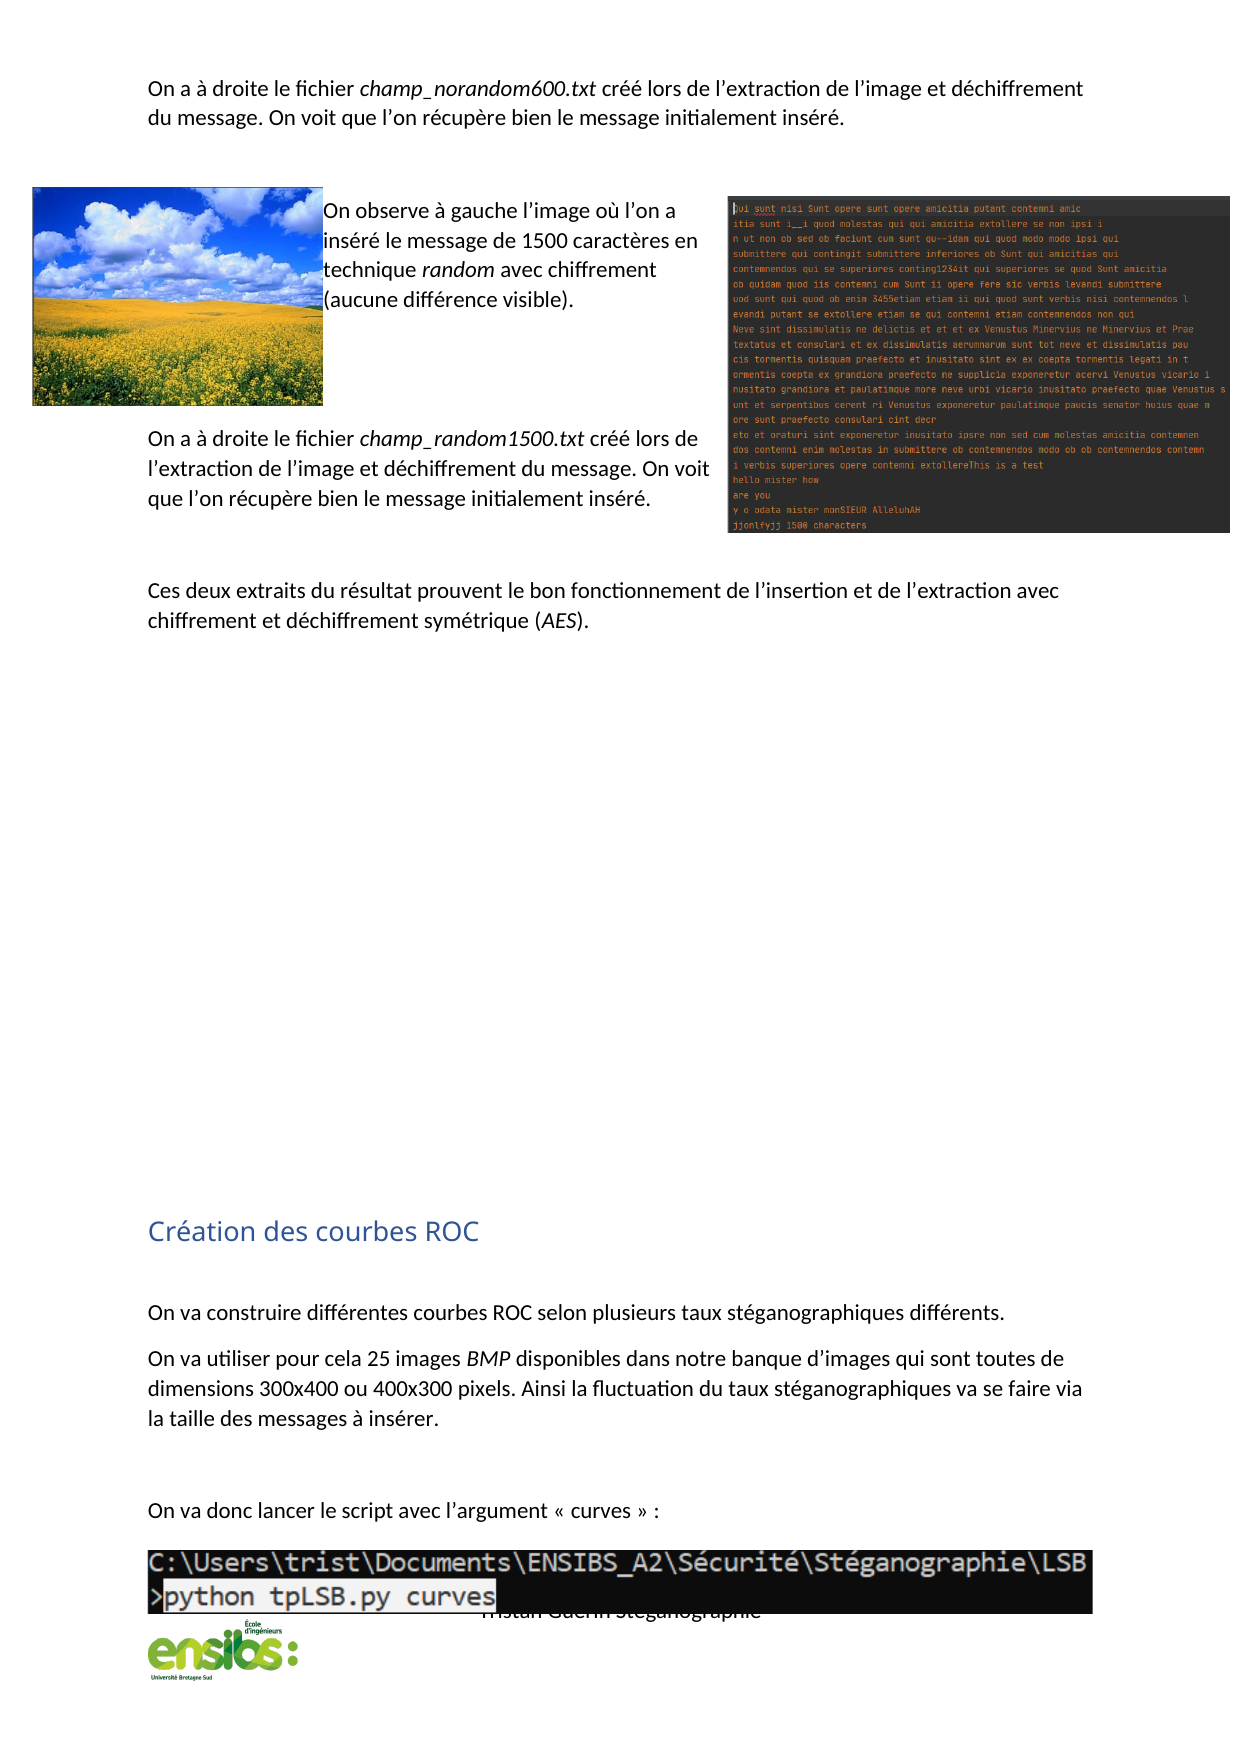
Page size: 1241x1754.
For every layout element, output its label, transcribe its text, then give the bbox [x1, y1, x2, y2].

text On a à droite le fichier champ_norandom600.txt créé lors de l’extraction de l’image et déchiffrement du message. On voit que l’on récupère bien le message initialement inséré. [148, 74, 1093, 131]
text Ces deux extraits du résultat prouvent le bon fonctionnement de l’insertion et de l’extraction avec chiffrement et déchiffrement symétrique (AES). [148, 576, 1093, 634]
text On observe à gauche l’image où l’on a inséré le message de 1500 caractères en technique random avec chiffrement (aucune différence visible). [323, 196, 727, 313]
subtitle Création des courbes ROC [148, 1213, 1093, 1250]
text On va construire différentes courbes ROC selon plusieurs taux stéganographiques différents. [148, 1298, 1093, 1326]
text On va utiliser pour cela 25 images BMP disponibles dans notre banque d’images qui sont toutes de dimensions 300x400 ou 400x300 pixels. Ainsi la fluctuation du taux stéganographiques va se faire via la taille des messages à insérer. [148, 1344, 1093, 1432]
text On a à droite le fichier champ_random1500.txt créé lors de l’extraction de l’image et déchiffrement du message. On voit que l’on récupère bien le message initialement inséré. [148, 424, 727, 512]
text On va donc lancer le script avec l’argument « curves » : [148, 1497, 1093, 1525]
